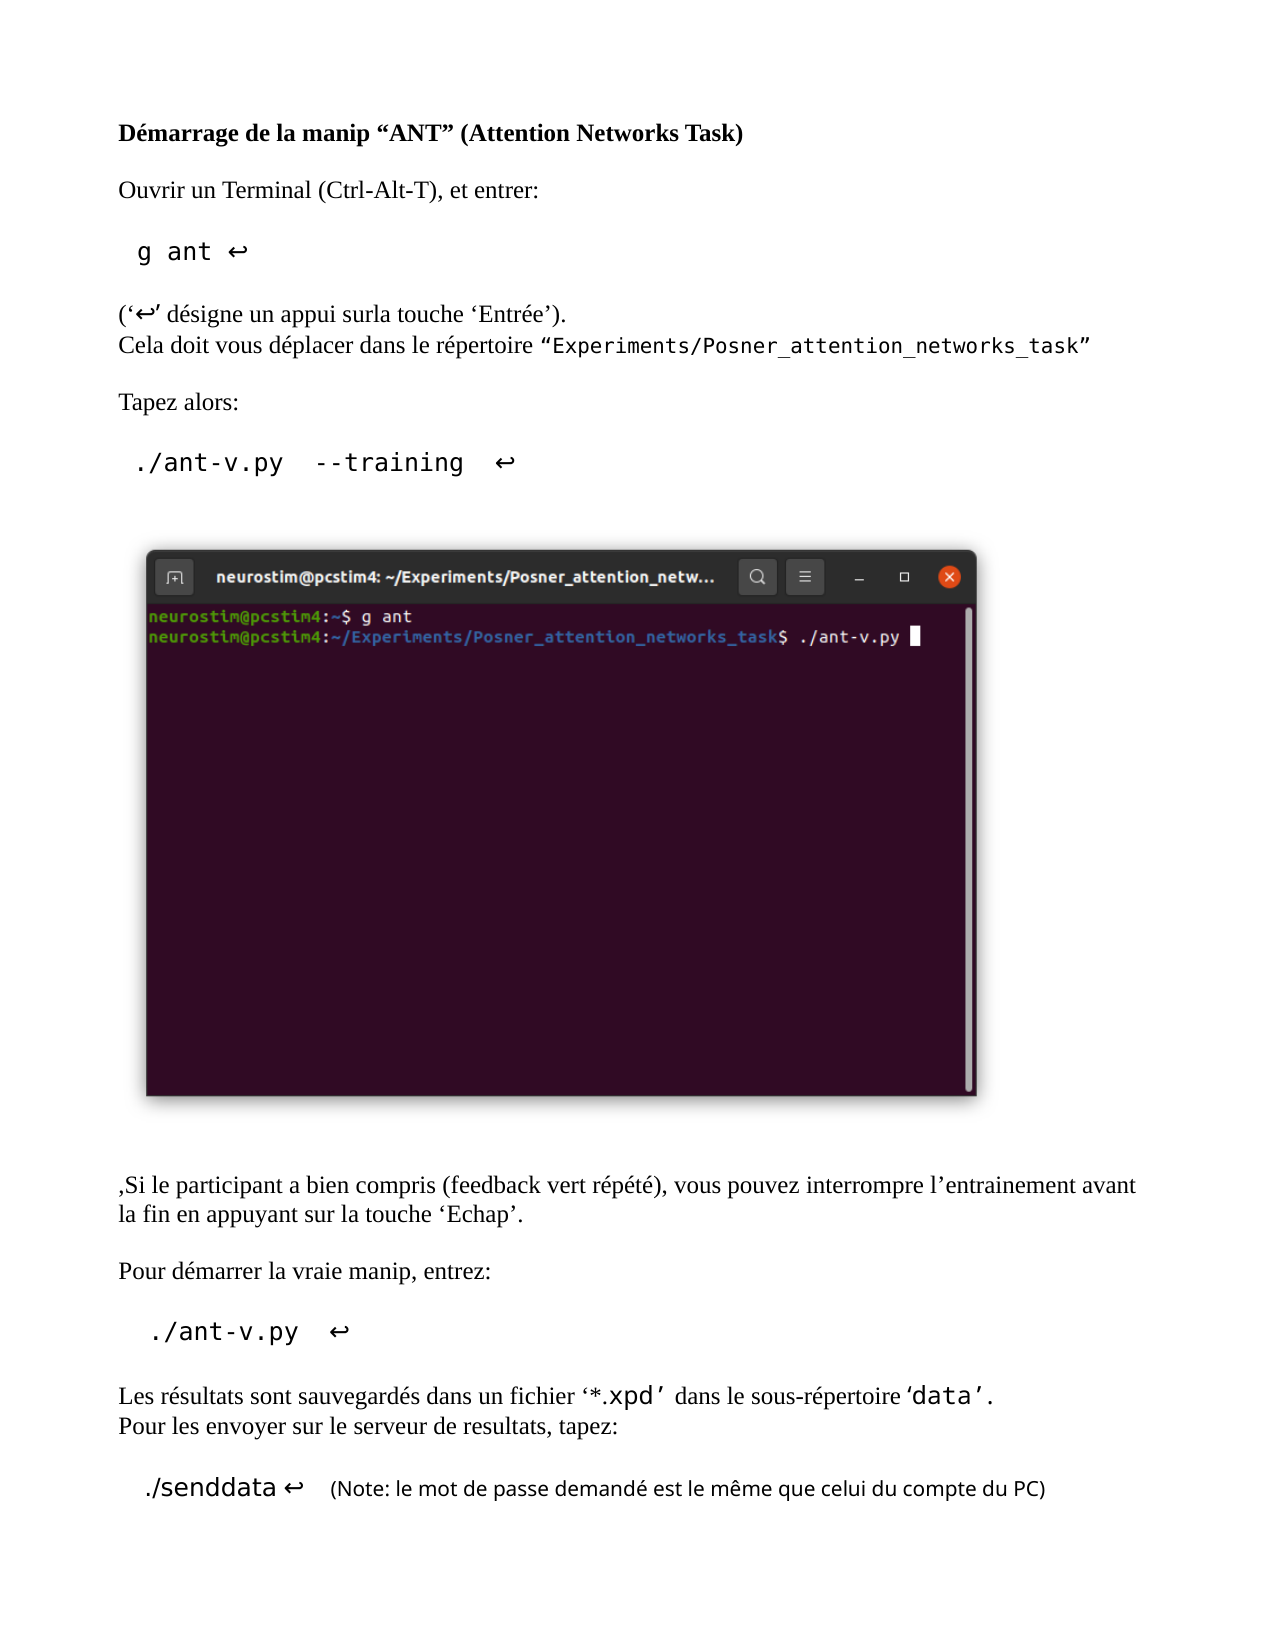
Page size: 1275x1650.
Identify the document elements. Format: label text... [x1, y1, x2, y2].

text g ant ↩ [118, 233, 1157, 267]
text Tapez alors: [118, 387, 1157, 416]
text ./senddata ↩ (Note: le mot de passe demandé est le même que celui du compte du PC) [118, 1469, 1157, 1503]
picture [118, 526, 1005, 1128]
text Les résultats sont sauvegardés dans un fichier ‘*.xpd’ dans le sous-répertoire ‘data’. [118, 1377, 1157, 1411]
text ./ant-v.py --training ↩ [118, 445, 1157, 479]
text ,Si le participant a bien compris (feedback vert répété), vous pouvez interrompre l’entrainement avant la fin en appuyant sur la touche ‘Echap’. [118, 1170, 1157, 1227]
text Ouvrir un Terminal (Ctrl-Alt-T), et entrer: [118, 176, 1157, 204]
text Pour les envoyer sur le serveur de resultats, tapez: [118, 1411, 1157, 1440]
text (‘↩’ désigne un appui surla touche ‘Entrée’). [118, 296, 1157, 330]
text Pour démarrer la vraie manip, entrez: [118, 1256, 1157, 1285]
text Cela doit vous déplacer dans le répertoire “Experiments/Posner_attention_networks_task” [118, 330, 1157, 359]
text Démarrage de la manip “ANT” (Attention Networks Task) [118, 118, 1157, 147]
text ./ant-v.py ↩ [118, 1314, 1157, 1348]
